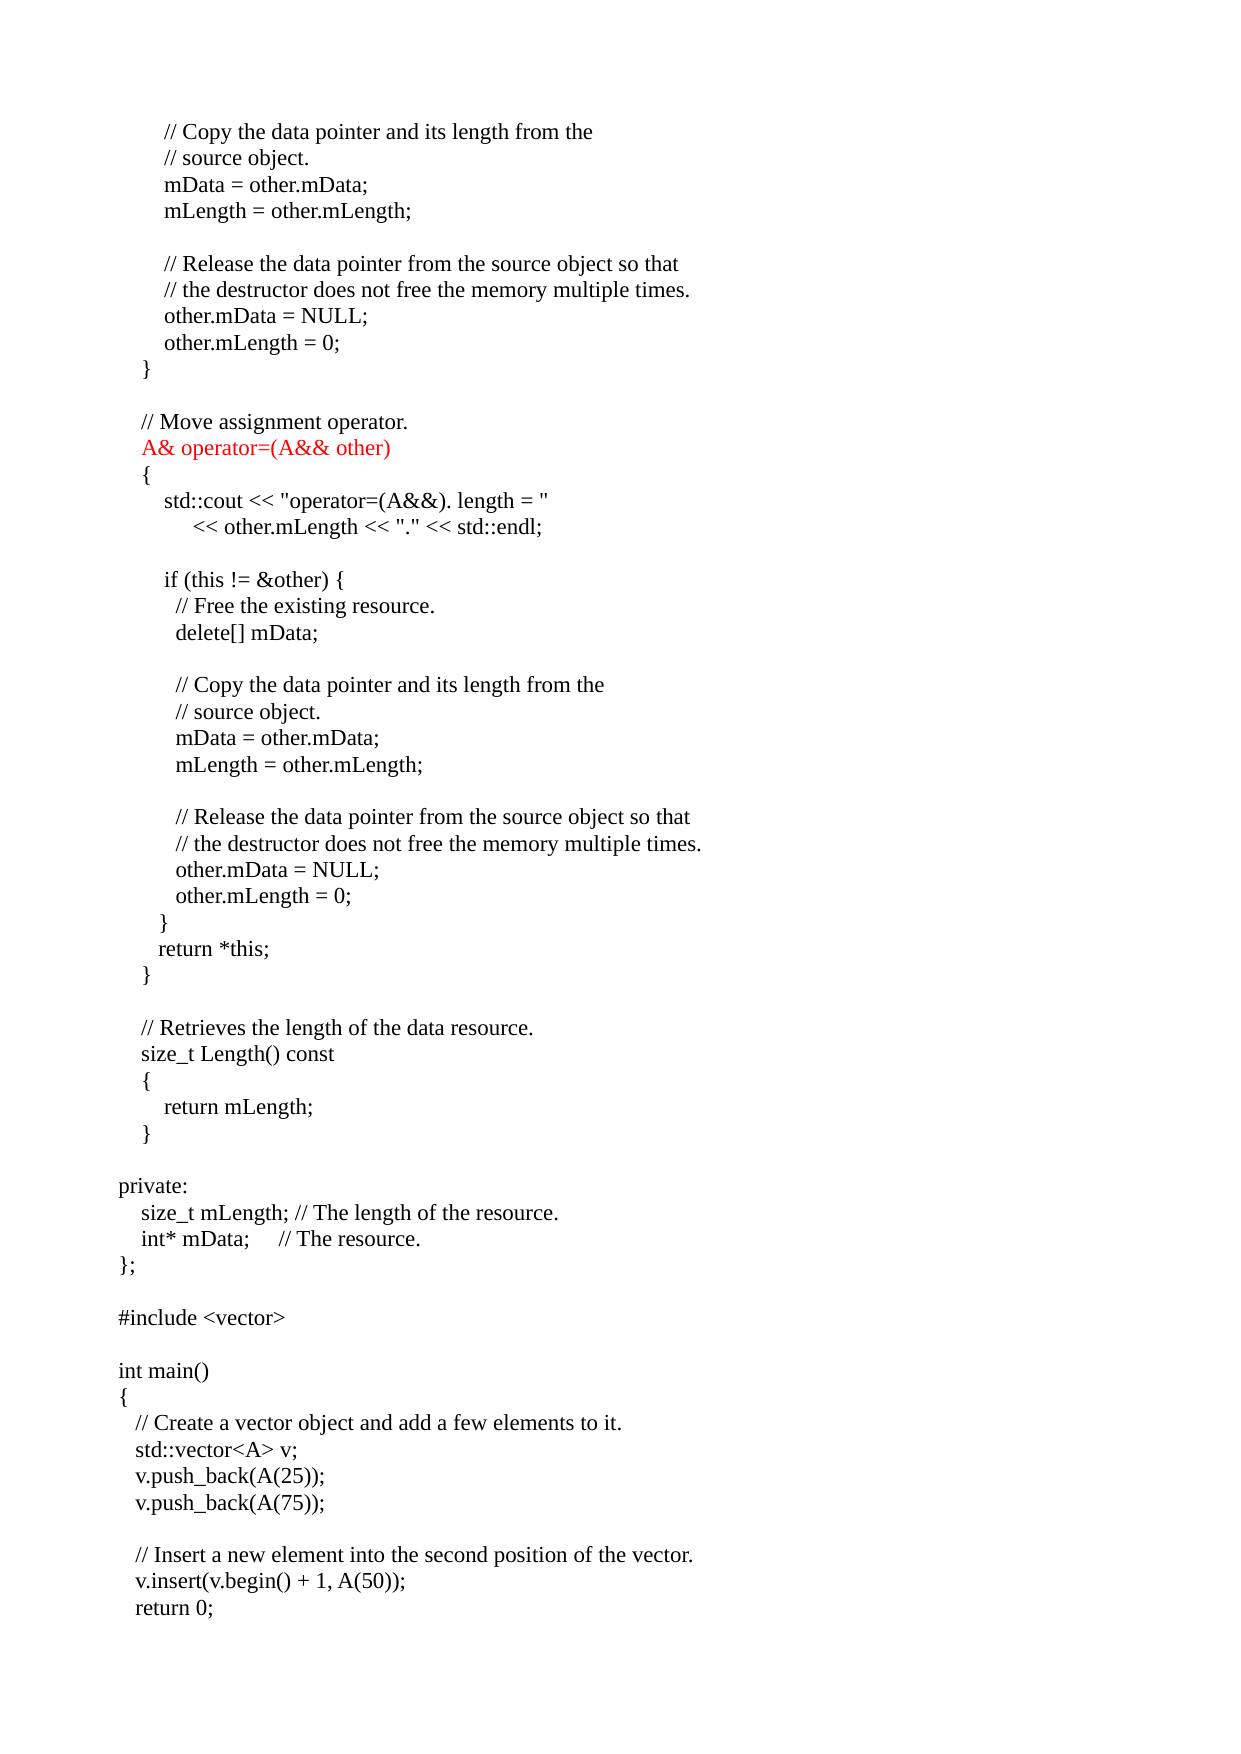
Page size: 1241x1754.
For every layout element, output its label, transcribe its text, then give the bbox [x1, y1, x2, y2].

text delete[] mData; [118, 619, 1122, 645]
text other.mLength = 0; [118, 882, 1122, 909]
text return 0; [118, 1594, 1122, 1620]
text << other.mLength << "." << std::endl; [118, 513, 1122, 540]
text } [118, 1119, 1122, 1146]
text // the destructor does not free the memory multiple times. [118, 830, 1122, 856]
text } [118, 909, 1122, 935]
text std::cout << "operator=(A&&). length = " [118, 487, 1122, 513]
text other.mData = NULL; [118, 303, 1122, 329]
text // Copy the data pointer and its length from the [118, 672, 1122, 698]
text // Create a vector object and add a few elements to it. [118, 1409, 1122, 1436]
text mData = other.mData; [118, 171, 1122, 197]
text // the destructor does not free the memory multiple times. [118, 276, 1122, 303]
text // source object. [118, 698, 1122, 724]
text { [118, 461, 1122, 487]
text private: [118, 1172, 1122, 1199]
text // Insert a new element into the second position of the vector. [118, 1541, 1122, 1568]
text #include <vector> [118, 1304, 1122, 1330]
text // Copy the data pointer and its length from the [118, 118, 1122, 144]
text { [118, 1383, 1122, 1409]
text // Release the data pointer from the source object so that [118, 803, 1122, 830]
text v.push_back(A(75)); [118, 1488, 1122, 1515]
text return *this; [118, 935, 1122, 961]
text } [118, 961, 1122, 988]
text if (this != &other) { [118, 566, 1122, 592]
text // source object. [118, 144, 1122, 171]
text v.insert(v.begin() + 1, A(50)); [118, 1568, 1122, 1594]
text other.mLength = 0; [118, 329, 1122, 355]
text mLength = other.mLength; [118, 197, 1122, 223]
text int* mData; // The resource. [118, 1225, 1122, 1251]
text A& operator=(A&& other) [118, 434, 1122, 461]
text { [118, 1067, 1122, 1093]
text // Free the existing resource. [118, 592, 1122, 619]
text // Retrieves the length of the data resource. [118, 1014, 1122, 1041]
text int main() [118, 1357, 1122, 1383]
text // Release the data pointer from the source object so that [118, 250, 1122, 276]
text size_t Length() const [118, 1041, 1122, 1067]
text mData = other.mData; [118, 724, 1122, 751]
text size_t mLength; // The length of the resource. [118, 1199, 1122, 1225]
text other.mData = NULL; [118, 856, 1122, 882]
text } [118, 355, 1122, 382]
text // Move assignment operator. [118, 408, 1122, 434]
text }; [118, 1251, 1122, 1278]
text return mLength; [118, 1093, 1122, 1119]
text mLength = other.mLength; [118, 751, 1122, 777]
text v.push_back(A(25)); [118, 1462, 1122, 1488]
text std::vector<A> v; [118, 1436, 1122, 1462]
